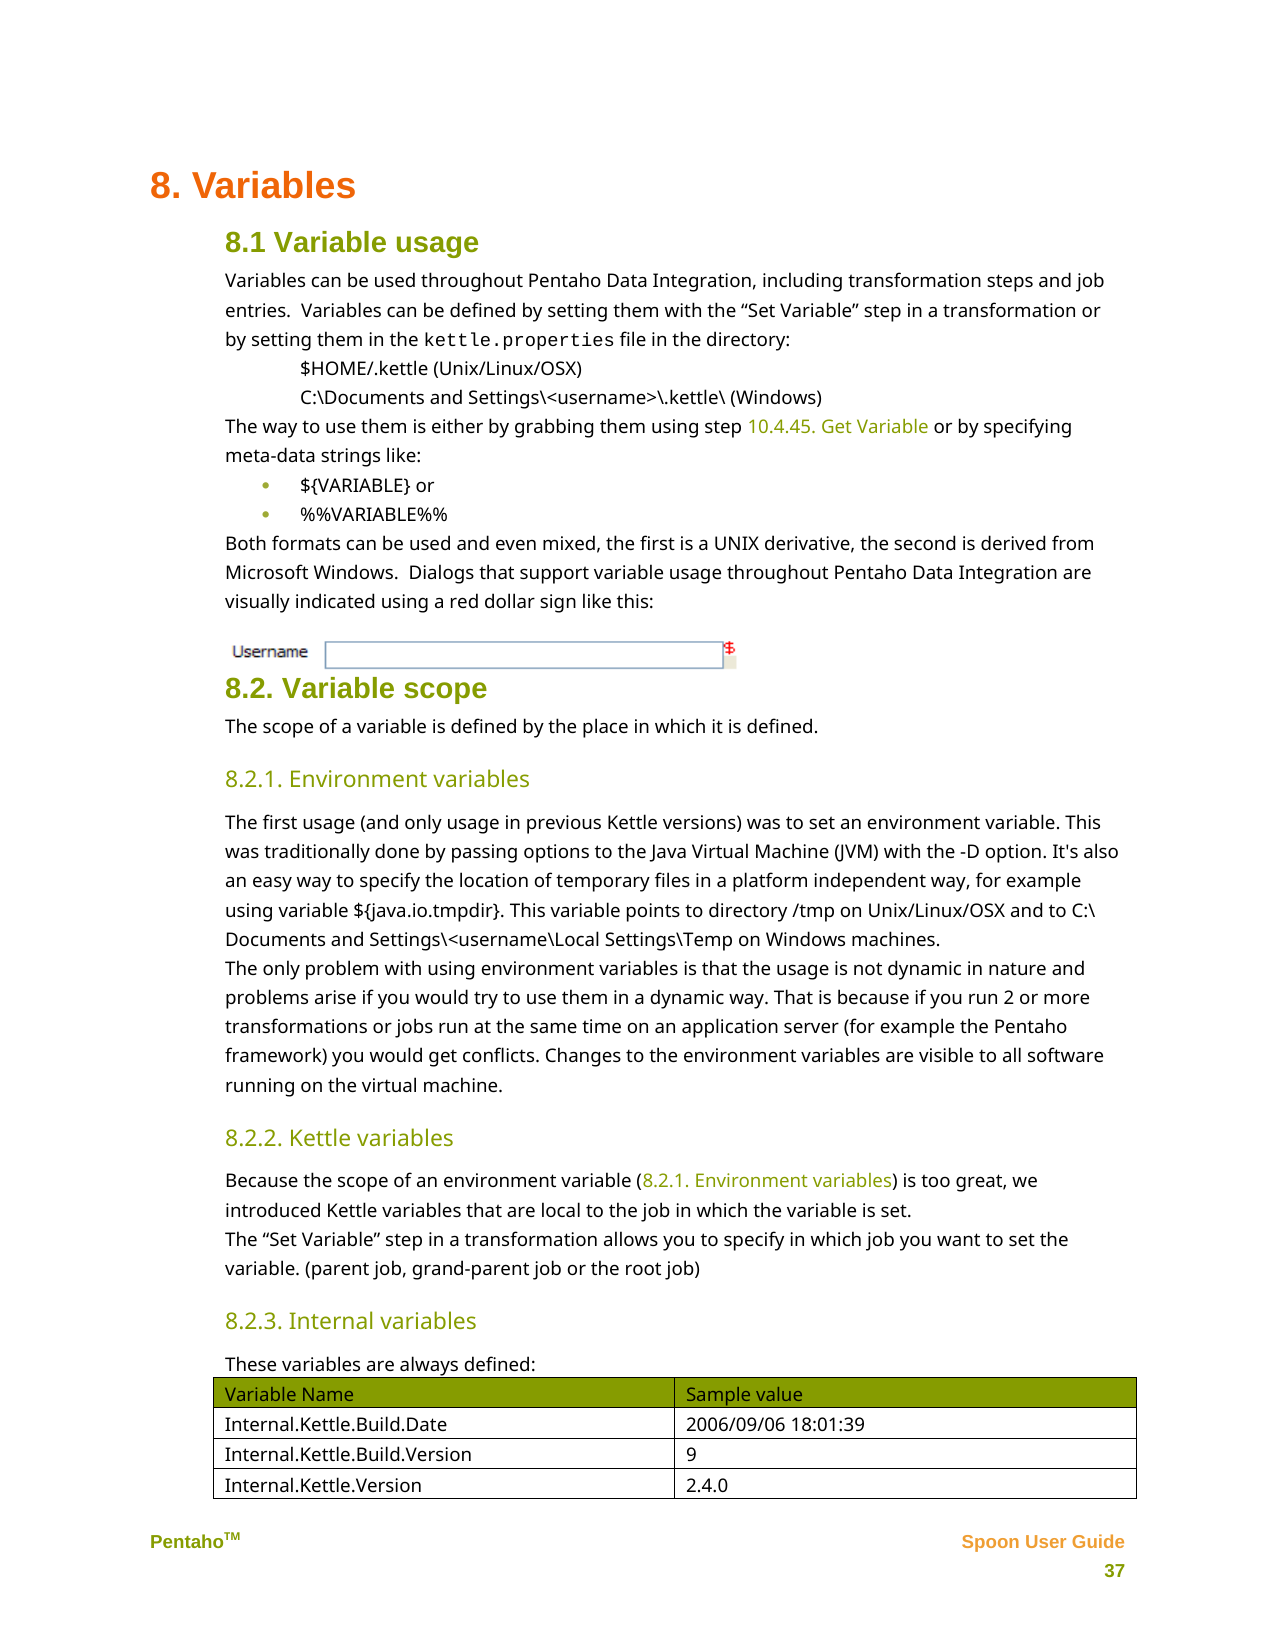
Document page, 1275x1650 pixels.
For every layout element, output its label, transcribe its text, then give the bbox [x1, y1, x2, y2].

subtitle 8.2.3. Internal variables [225, 1306, 1125, 1335]
text The first usage (and only usage in previous Kettle versions) was to set an environment variable. This was traditionally done by passing options to the Java Virtual Machine (JVM) with the -D option. It's also an easy way to specify the location of temporary files in a platform independent way, for example using variable ${java.io.tmpdir}. This variable points to directory /tmp on Unix/Linux/OSX and to C:\Documents and Settings\<username\Local Settings\Temp on Windows machines. [225, 806, 1125, 952]
text Variables can be used throughout Pentaho Data Integration, including transformation steps and job entries. Variables can be defined by setting them with the “Set Variable” step in a transformation or by setting them in the kettle.properties file in the directory: [225, 264, 1125, 352]
subtitle 8.2. Variable scope [225, 639, 1125, 704]
text Both formats can be used and even mixed, the first is a UNIX derivative, the second is derived from Microsoft Windows. Dialogs that support variable usage throughout Pentaho Data Integration are visually indicated using a red dollar sign like this: [225, 527, 1125, 614]
text Because the scope of an environment variable (8.2.1. Environment variables) is too great, we introduced Kettle variables that are local to the job in which the variable is set. [225, 1164, 1125, 1223]
table_cell 2.4.0 [675, 1469, 1136, 1498]
list ${VARIABLE} or [262, 469, 1125, 498]
table_cell Internal.Kettle.Build.Date [214, 1408, 674, 1437]
table_cell 2006/09/06 18:01:39 [675, 1408, 1136, 1437]
table_header Variable Name [214, 1378, 674, 1407]
subtitle 8.1 Variable usage [225, 229, 1125, 258]
table_header Sample value [675, 1378, 1136, 1407]
subtitle 8.2.1. Environment variables [225, 764, 1125, 794]
list %%VARIABLE%% [262, 498, 1125, 527]
table_cell 9 [675, 1439, 1136, 1468]
text The only problem with using environment variables is that the usage is not dynamic in nature and problems arise if you would try to use them in a dynamic way. That is because if you run 2 or more transformations or jobs run at the same time on an application server (for example the Pentaho framework) you would get conflicts. Changes to the environment variables are visible to all software running on the virtual machine. [225, 952, 1125, 1098]
text The “Set Variable” step in a transformation allows you to specify in which job you want to set the variable. (parent job, grand-parent job or the root job) [225, 1223, 1125, 1281]
table_cell Internal.Kettle.Version [214, 1469, 674, 1498]
table_cell Internal.Kettle.Build.Version [214, 1439, 674, 1468]
text The scope of a variable is defined by the place in which it is defined. [225, 710, 1125, 739]
subtitle 8. Variables [150, 175, 1125, 204]
text The way to use them is either by grabbing them using step 10.4.45. Get Variable or by specifying meta-data strings like: [225, 410, 1125, 469]
text $HOME/.kettle (Unix/Linux/OSX) [300, 352, 1125, 381]
subtitle 8.2.2. Kettle variables [225, 1123, 1125, 1152]
text C:\Documents and Settings\<username>\.kettle\ (Windows) [300, 381, 1125, 410]
text These variables are always defined: [225, 1348, 1125, 1377]
